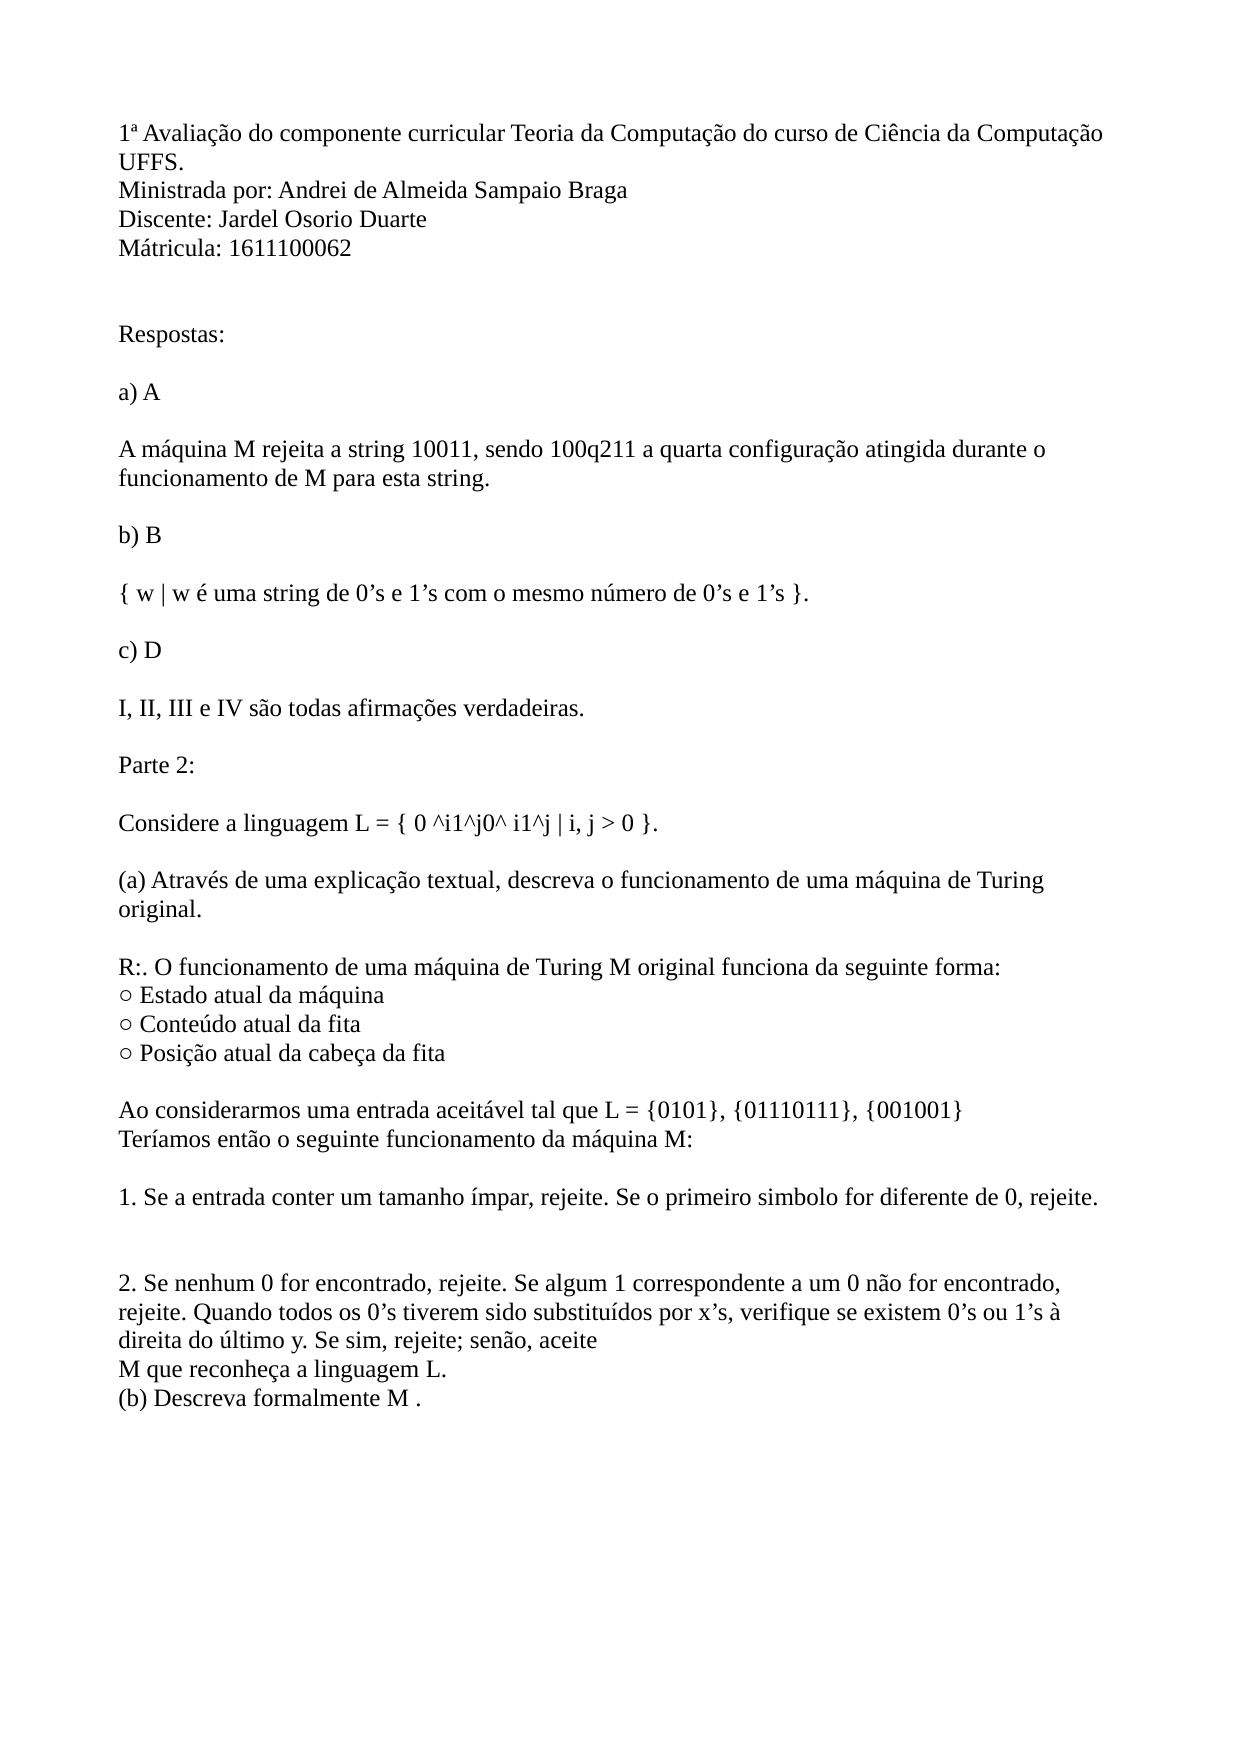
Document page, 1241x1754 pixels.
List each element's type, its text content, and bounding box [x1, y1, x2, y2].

text M que reconheça a linguagem L. [118, 1354, 1122, 1383]
text b) B [118, 521, 1122, 549]
text Discente: Jardel Osorio Duarte [118, 204, 1122, 233]
text direita do último y. Se sim, rejeite; senão, aceite [118, 1326, 1122, 1354]
text c) D [118, 636, 1122, 664]
text Considere a linguagem L = { 0 ^i1^j0^ i1^j | i, j > 0 }. [118, 808, 1122, 837]
text a) A [118, 377, 1122, 406]
text 1. Se a entrada conter um tamanho ímpar, rejeite. Se o primeiro simbolo for diferente de 0, rejeite. [118, 1182, 1122, 1211]
text ○ Estado atual da máquina [118, 981, 1122, 1009]
text ○ Conteúdo atual da fita [118, 1009, 1122, 1038]
text (b) Descreva formalmente M . [118, 1383, 1122, 1412]
text Respostas: [118, 319, 1122, 348]
text Ministrada por: Andrei de Almeida Sampaio Braga [118, 176, 1122, 204]
text { w | w é uma string de 0’s e 1’s com o mesmo número de 0’s e 1’s }. [118, 578, 1122, 607]
text Ao considerarmos uma entrada aceitável tal que L = {0101}, {01110111}, {001001} [118, 1096, 1122, 1124]
text (a) Através de uma explicação textual, descreva o funcionamento de uma máquina de Turing original. [118, 866, 1122, 923]
text ○ Posição atual da cabeça da fita [118, 1038, 1122, 1067]
text rejeite. Quando todos os 0’s tiverem sido substituídos por x’s, verifique se existem 0’s ou 1’s à [118, 1297, 1122, 1326]
text I, II, III e IV são todas afirmações verdadeiras. [118, 693, 1122, 722]
text Teríamos então o seguinte funcionamento da máquina M: [118, 1124, 1122, 1153]
text Parte 2: [118, 751, 1122, 779]
text A máquina M rejeita a string 10011, sendo 100q211 a quarta configuração atingida durante o funcionamento de M para esta string. [118, 434, 1122, 492]
text 2. Se nenhum 0 for encontrado, rejeite. Se algum 1 correspondente a um 0 não for encontrado, [118, 1268, 1122, 1297]
text Mátricula: 1611100062 [118, 233, 1122, 262]
text 1ª Avaliação do componente curricular Teoria da Computação do curso de Ciência da Computação UFFS. [118, 118, 1122, 176]
text R:. O funcionamento de uma máquina de Turing M original funciona da seguinte forma: [118, 952, 1122, 981]
